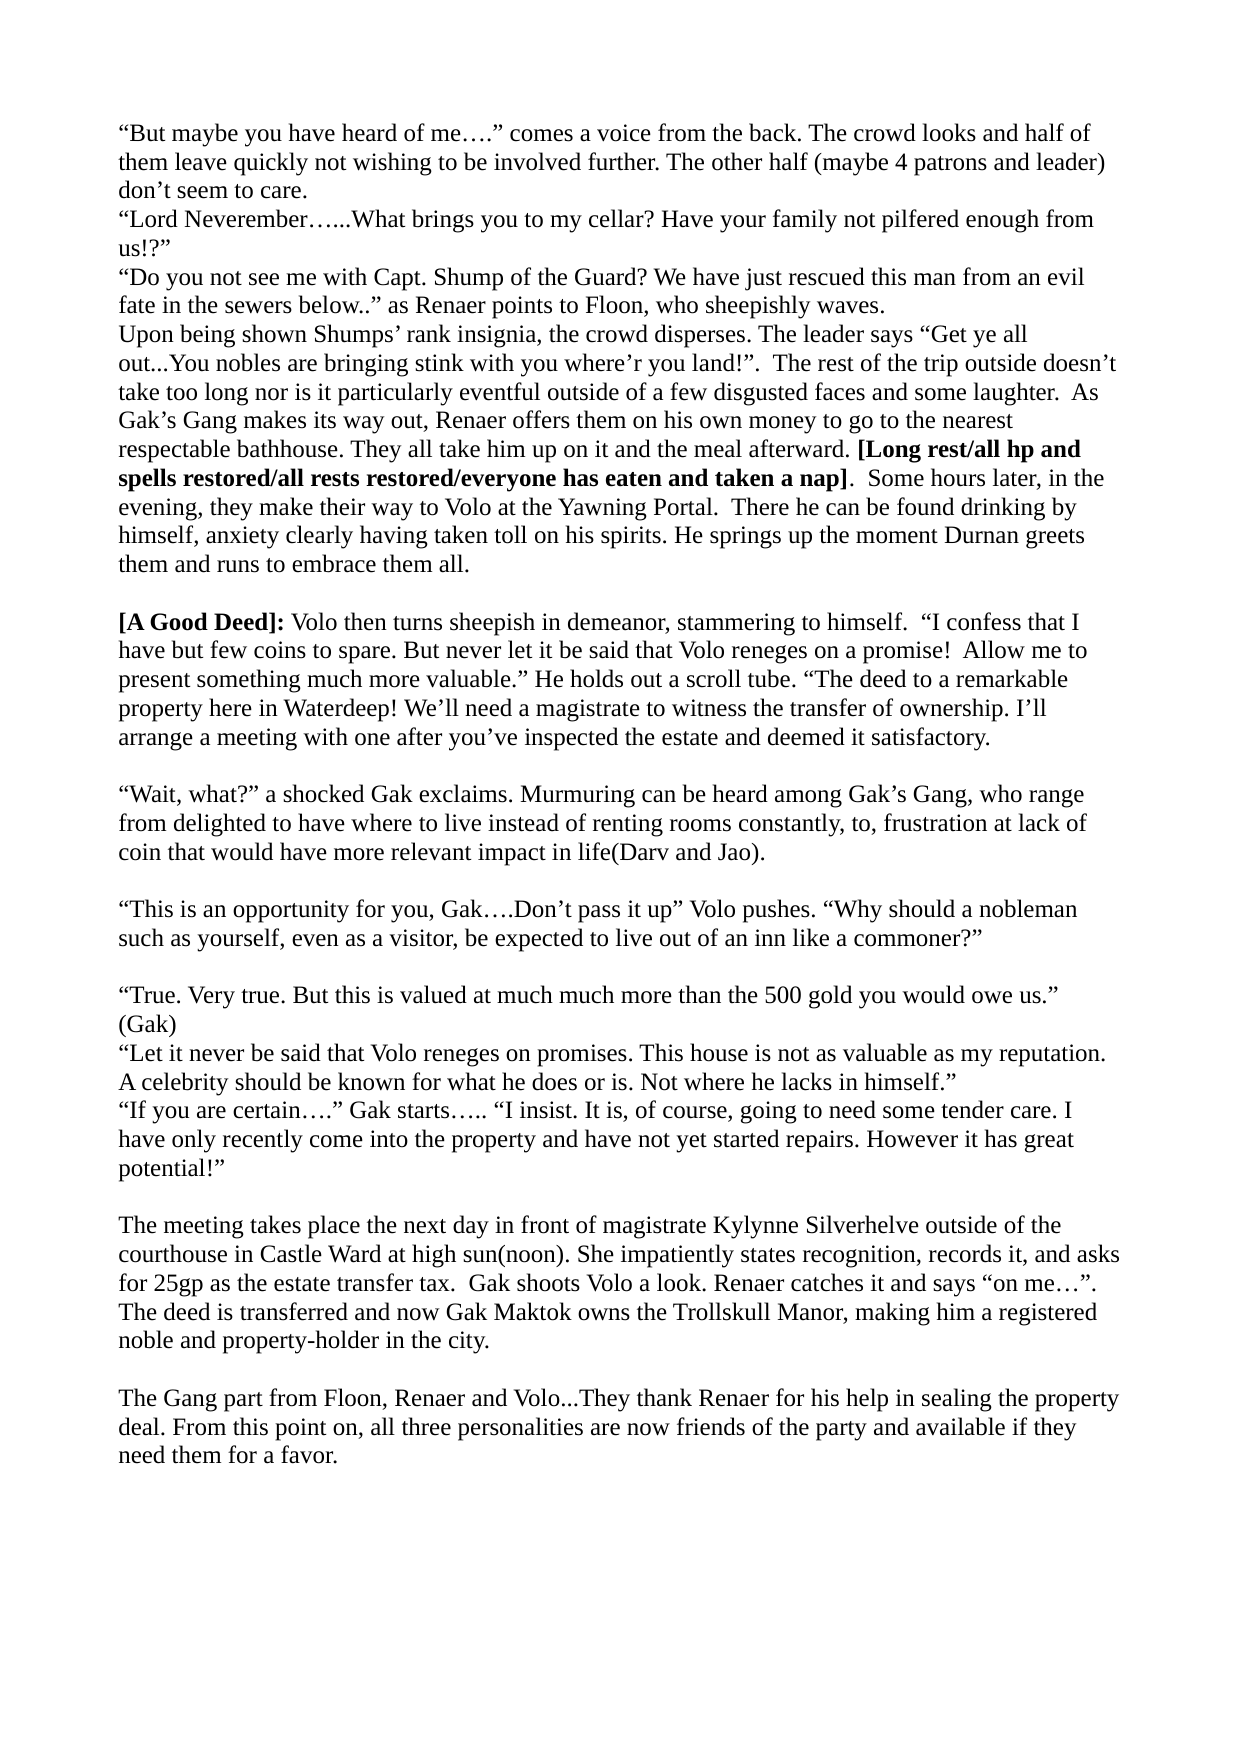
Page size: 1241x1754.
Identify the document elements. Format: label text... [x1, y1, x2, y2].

text “If you are certain….” Gak starts….. “I insist. It is, of course, going to need some tender care. I have only recently come into the property and have not yet started repairs. However it has great potential!” [118, 1096, 1122, 1182]
text “Let it never be said that Volo reneges on promises. This house is not as valuable as my reputation. A celebrity should be known for what he does or is. Not where he lacks in himself.” [118, 1038, 1122, 1096]
text “Lord Neverember…...What brings you to my cellar? Have your family not pilfered enough from us!?” [118, 204, 1122, 262]
text [A Good Deed]: Volo then turns sheepish in demeanor, stammering to himself. “I confess that I have but few coins to spare. But never let it be said that Volo reneges on a promise! Allow me to present something much more valuable.” He holds out a scroll tube. “The deed to a remarkable property here in Waterdeep! We’ll need a magistrate to witness the transfer of ownership. I’ll arrange a meeting with one after you’ve inspected the estate and deemed it satisfactory. [118, 607, 1122, 751]
text “But maybe you have heard of me….” comes a voice from the back. The crowd looks and half of them leave quickly not wishing to be involved further. The other half (maybe 4 patrons and leader) don’t seem to care. [118, 118, 1122, 204]
text “True. Very true. But this is valued at much much more than the 500 gold you would owe us.” (Gak) [118, 981, 1122, 1038]
text The Gang part from Floon, Renaer and Volo...They thank Renaer for his help in sealing the property deal. From this point on, all three personalities are now friends of the party and available if they need them for a favor. [118, 1383, 1122, 1469]
text “Wait, what?” a shocked Gak exclaims. Murmuring can be heard among Gak’s Gang, who range from delighted to have where to live instead of renting rooms constantly, to, frustration at lack of coin that would have more relevant impact in life(Darv and Jao). [118, 779, 1122, 866]
text “This is an opportunity for you, Gak….Don’t pass it up” Volo pushes. “Why should a nobleman such as yourself, even as a visitor, be expected to live out of an inn like a commoner?” [118, 894, 1122, 952]
text The meeting takes place the next day in front of magistrate Kylynne Silverhelve outside of the courthouse in Castle Ward at high sun(noon). She impatiently states recognition, records it, and asks for 25gp as the estate transfer tax. Gak shoots Volo a look. Renaer catches it and says “on me…”. The deed is transferred and now Gak Maktok owns the Trollskull Manor, making him a registered noble and property-holder in the city. [118, 1211, 1122, 1354]
text “Do you not see me with Capt. Shump of the Guard? We have just rescued this man from an evil fate in the sewers below..” as Renaer points to Floon, who sheepishly waves. [118, 262, 1122, 319]
text Upon being shown Shumps’ rank insignia, the crowd disperses. The leader says “Get ye all out...You nobles are bringing stink with you where’r you land!”. The rest of the trip outside doesn’t take too long nor is it particularly eventful outside of a few disgusted faces and some laughter. As Gak’s Gang makes its way out, Renaer offers them on his own money to go to the nearest respectable bathhouse. They all take him up on it and the meal afterward. [Long rest/all hp and spells restored/all rests restored/everyone has eaten and taken a nap]. Some hours later, in the evening, they make their way to Volo at the Yawning Portal. There he can be found drinking by himself, anxiety clearly having taken toll on his spirits. He springs up the moment Durnan greets them and runs to embrace them all. [118, 319, 1122, 578]
